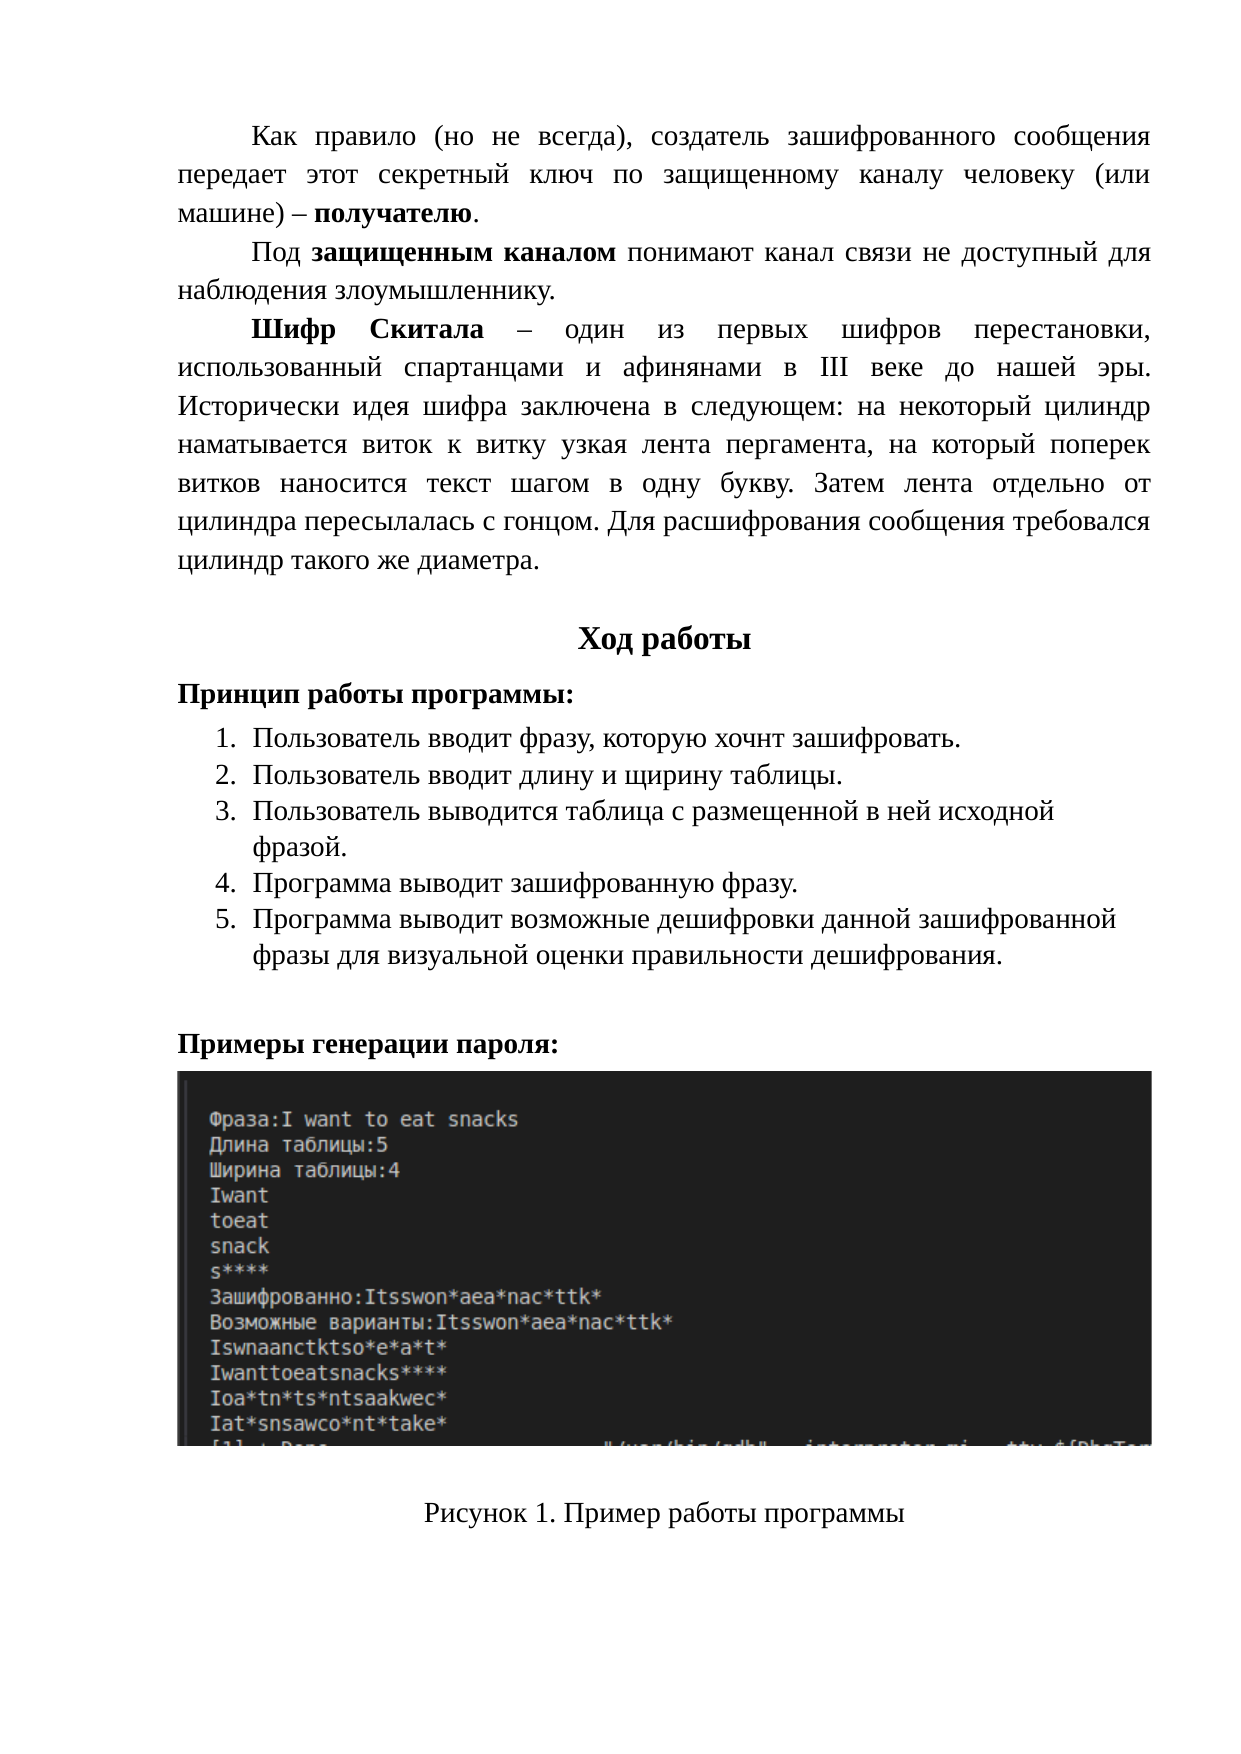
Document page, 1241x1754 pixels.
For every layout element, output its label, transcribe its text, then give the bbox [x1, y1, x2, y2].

list Пользователь выводится таблица с размещенной в ней исходной фразой. [215, 793, 1152, 863]
list Программа выводит зашифрованную фразу. [215, 865, 1152, 899]
list Пользователь вводит длину и щирину таблицы. [215, 757, 1152, 790]
list Программа выводит возможные дешифровки данной зашифрованной фразы для визуальной оценки правильности дешифрования. [215, 901, 1152, 971]
list Пользователь вводит фразу, которую хочнт зашифровать. [215, 721, 1152, 754]
text Как правило (но не всегда), создатель зашифрованного сообщения передает этот секретный ключ по защищенному каналу человеку (или машине) – получателю. [177, 118, 1152, 229]
text Рисунок 1. Пример работы программы [177, 1495, 1152, 1528]
subtitle Примеры генерации пароля: [177, 1026, 1152, 1060]
text Шифр Скитала – один из первых шифров перестановки, использованный спартанцами и афинянами в III веке до нашей эры. Исторически идея шифра заключена в следующем: на некоторый цилиндр наматывается виток к витку узкая лента пергамента, на который поперек витков наносится текст шагом в одну букву. Затем лента отдельно от цилиндра пересылалась с гонцом. Для расшифрования сообщения требовался цилиндр такого же диаметра. [177, 311, 1152, 576]
picture [177, 1071, 1152, 1446]
subtitle Ход работы [177, 618, 1152, 656]
subtitle Принцип работы программы: [177, 676, 1152, 710]
text Под защищенным каналом понимают канал связи не доступный для наблюдения злоумышленнику. [177, 234, 1152, 306]
